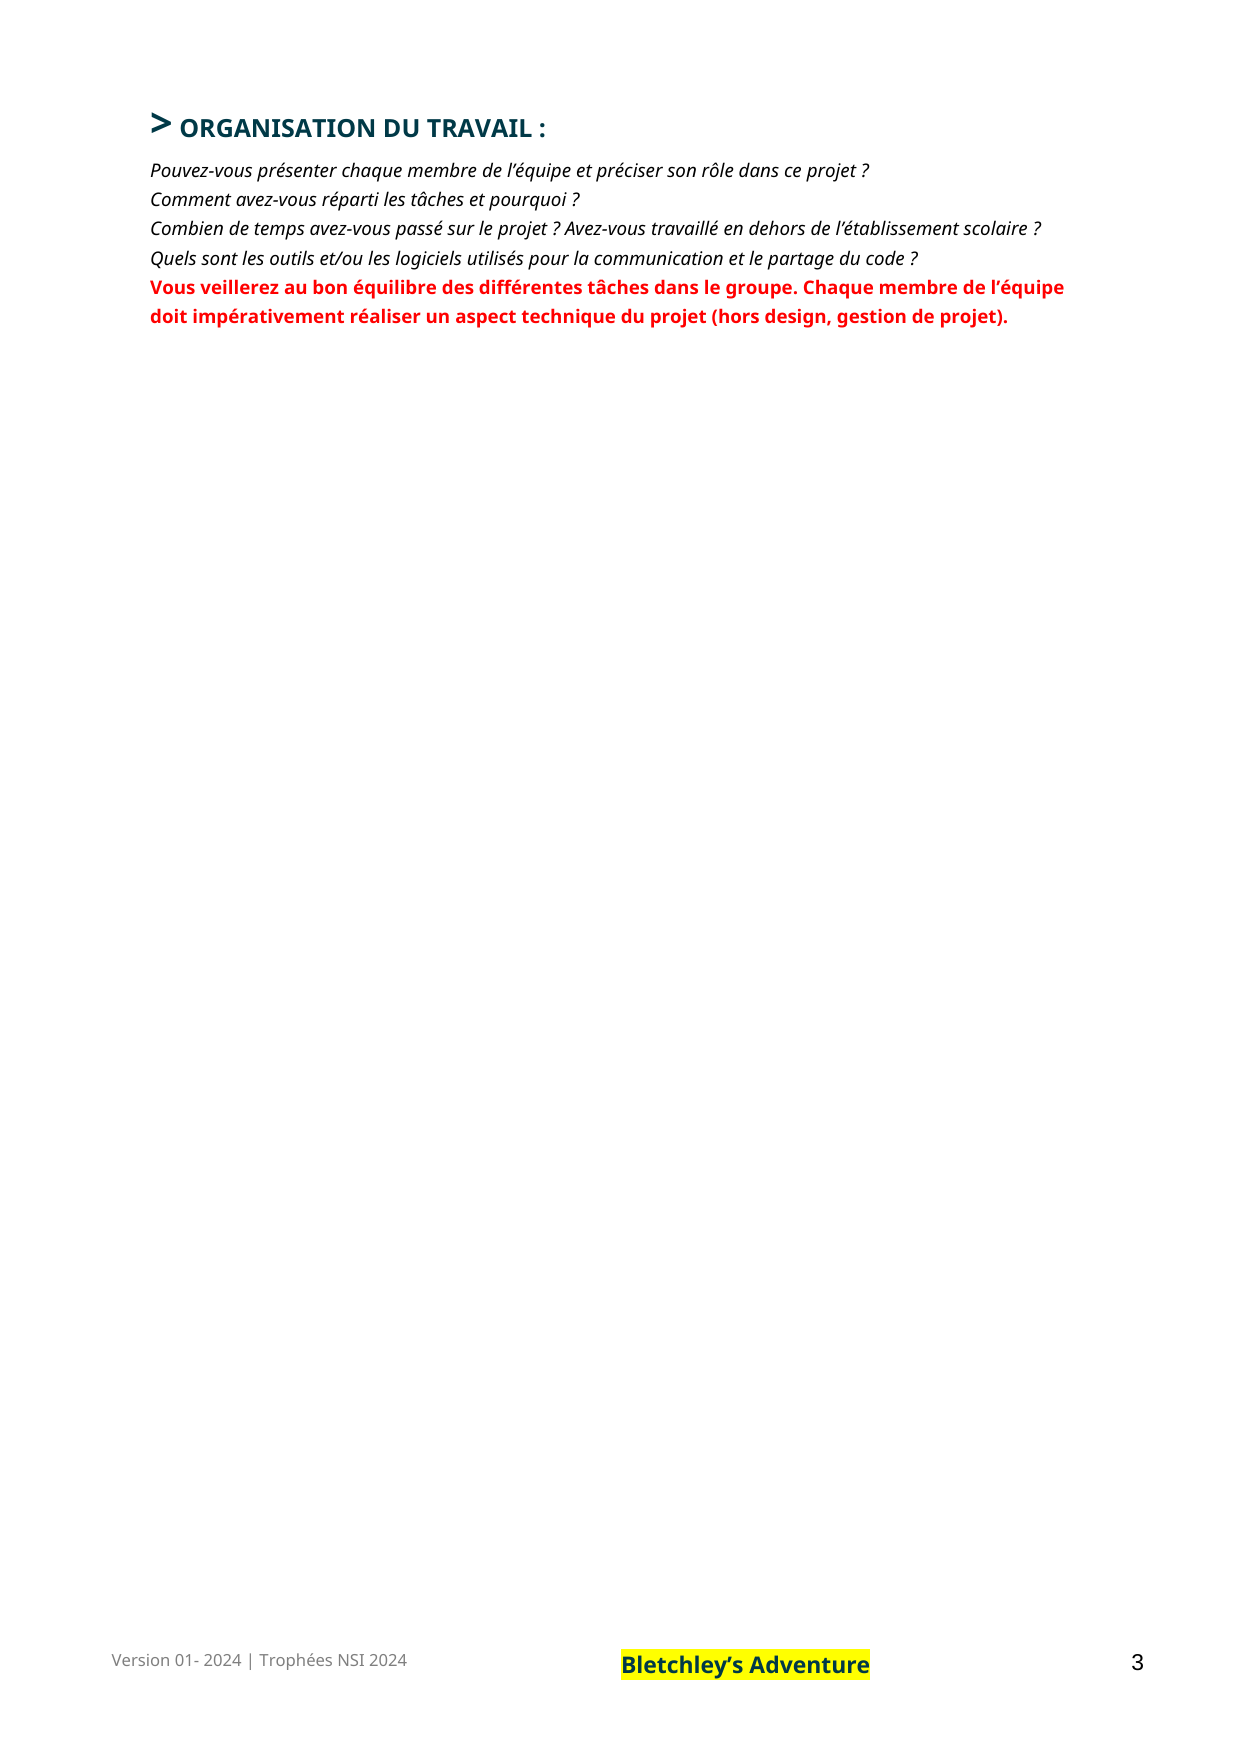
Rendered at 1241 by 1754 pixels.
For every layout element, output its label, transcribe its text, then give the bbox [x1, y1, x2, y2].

text > ORGANISATION DU TRAVAIL : [150, 95, 1090, 149]
text Quels sont les outils et/ou les logiciels utilisés pour la communication et le partage du code ? [150, 245, 1090, 270]
text Comment avez-vous réparti les tâches et pourquoi ? [150, 186, 1090, 212]
text Vous veillerez au bon équilibre des différentes tâches dans le groupe. Chaque membre de l’équipe doit impérativement réaliser un aspect technique du projet (hors design, gestion de projet). [150, 274, 1090, 329]
text Combien de temps avez-vous passé sur le projet ? Avez-vous travaillé en dehors de l’établissement scolaire ? [150, 216, 1090, 241]
text Pouvez-vous présenter chaque membre de l’équipe et préciser son rôle dans ce projet ? [150, 157, 1090, 183]
